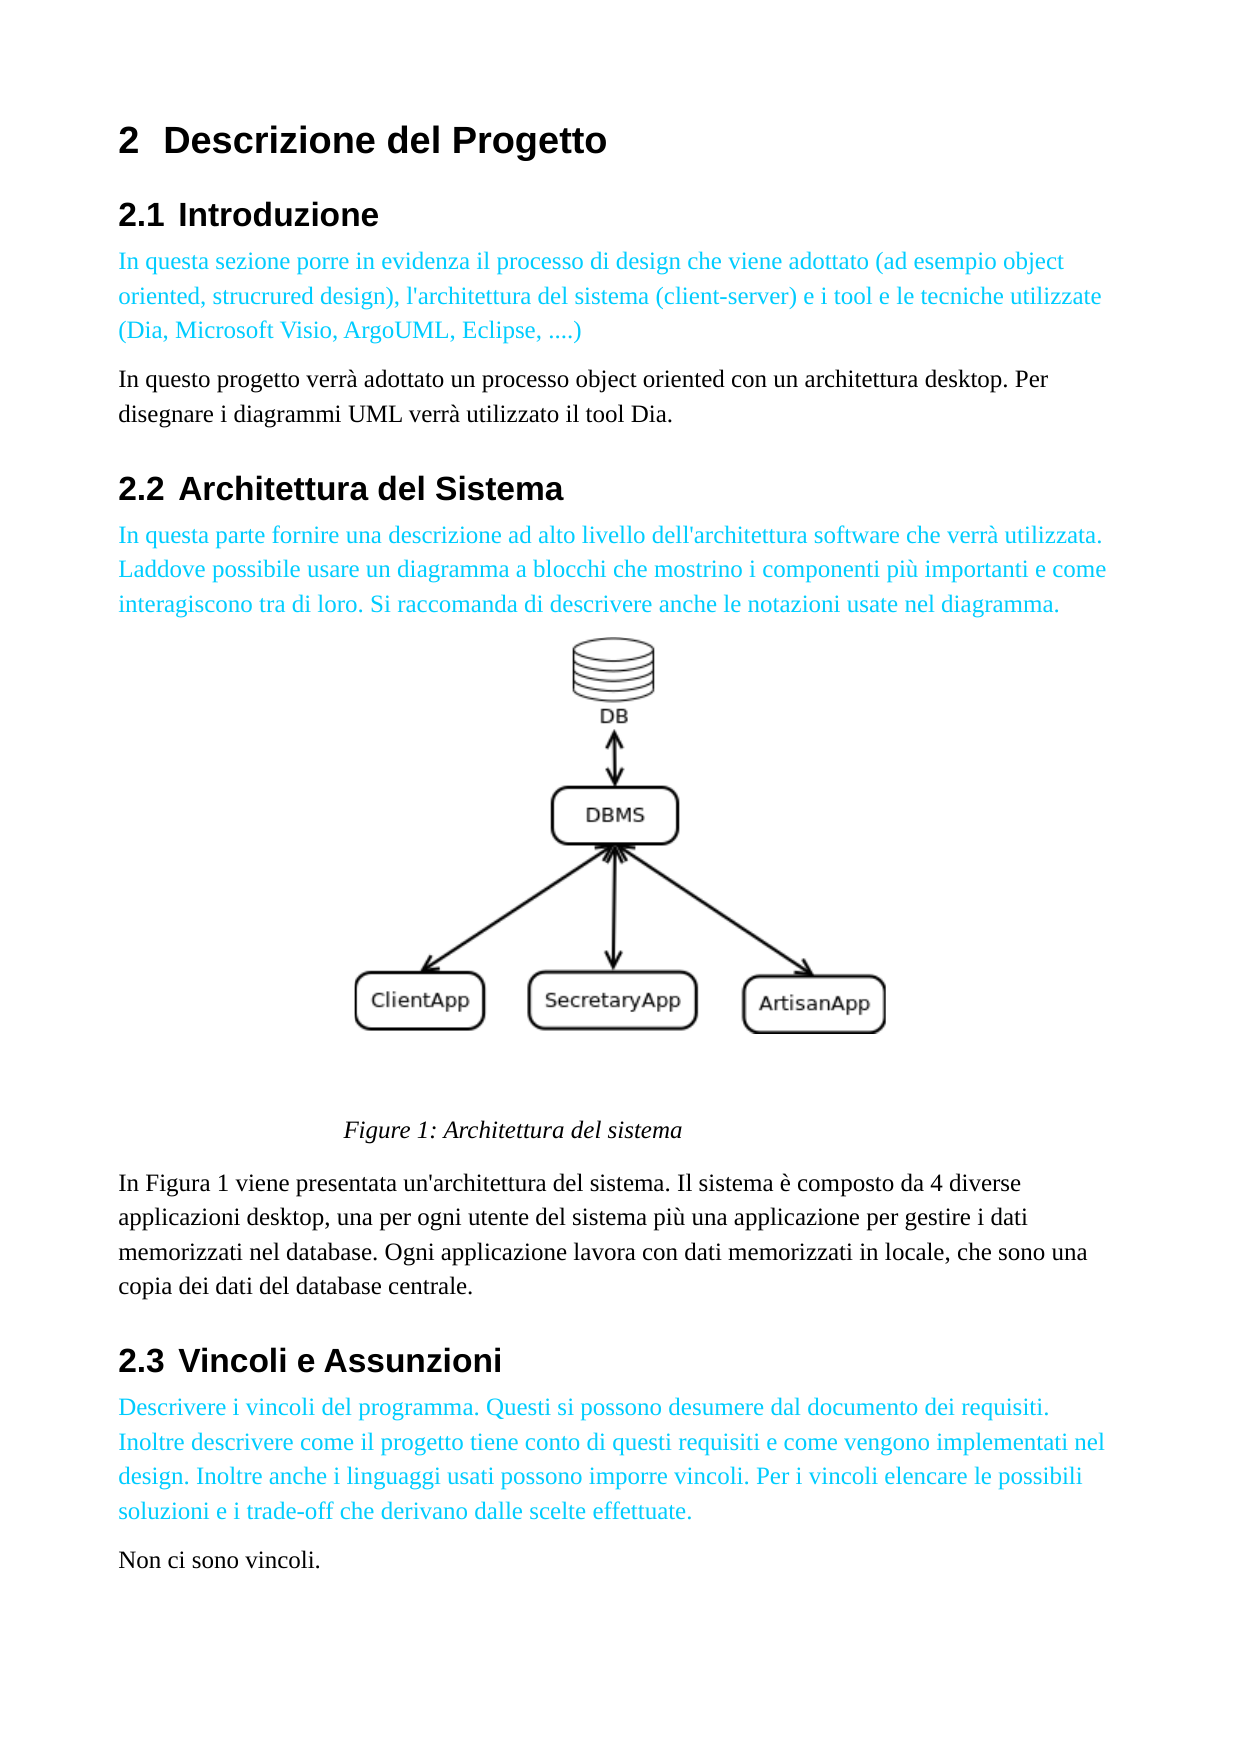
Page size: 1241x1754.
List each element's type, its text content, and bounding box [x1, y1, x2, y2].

text In questa parte fornire una descrizione ad alto livello dell'architettura software che verrà utilizzata. Laddove possibile usare un diagramma a blocchi che mostrino i componenti più importanti e come interagiscono tra di loro. Si raccomanda di descrivere anche le notazioni usate nel diagramma. [118, 520, 1122, 617]
picture [406, 322, 411, 333]
subtitle Architettura del Sistema [118, 469, 1122, 507]
picture [354, 637, 886, 1034]
text In questo progetto verrà adottato un processo object oriented con un architettura desktop. Per disegnare i diagrammi UML verrà utilizzato il tool Dia. [118, 364, 1122, 427]
subtitle Vincoli e Assunzioni [118, 1341, 1122, 1380]
text Figure 1: Architettura del sistema [343, 1116, 897, 1144]
text In questa sezione porre in evidenza il processo di design che viene adottato (ad esempio object oriented, strucrured design), l'architettura del sistema (client-server) e i tool e le tecniche utilizzate (Dia, Microsoft Visio, ArgoUML, Eclipse, ....) [118, 246, 1122, 344]
subtitle Descrizione del Progetto [118, 118, 1122, 162]
subtitle Introduzione [118, 195, 1122, 234]
text Non ci sono vincoli. [118, 1545, 1122, 1573]
text In Figura 1 viene presentata un'architettura del sistema. Il sistema è composto da 4 diverse applicazioni desktop, una per ogni utente del sistema più una applicazione per gestire i dati memorizzati nel database. Ogni applicazione lavora con dati memorizzati in locale, che sono una copia dei dati del database centrale. [118, 1168, 1122, 1300]
text Descrivere i vincoli del programma. Questi si possono desumere dal documento dei requisiti. Inoltre descrivere come il progetto tiene conto di questi requisiti e come vengono implementati nel design. Inoltre anche i linguaggi usati possono imporre vincoli. Per i vincoli elencare le possibili soluzioni e i trade-off che derivano dalle scelte effettuate. [118, 1392, 1122, 1524]
